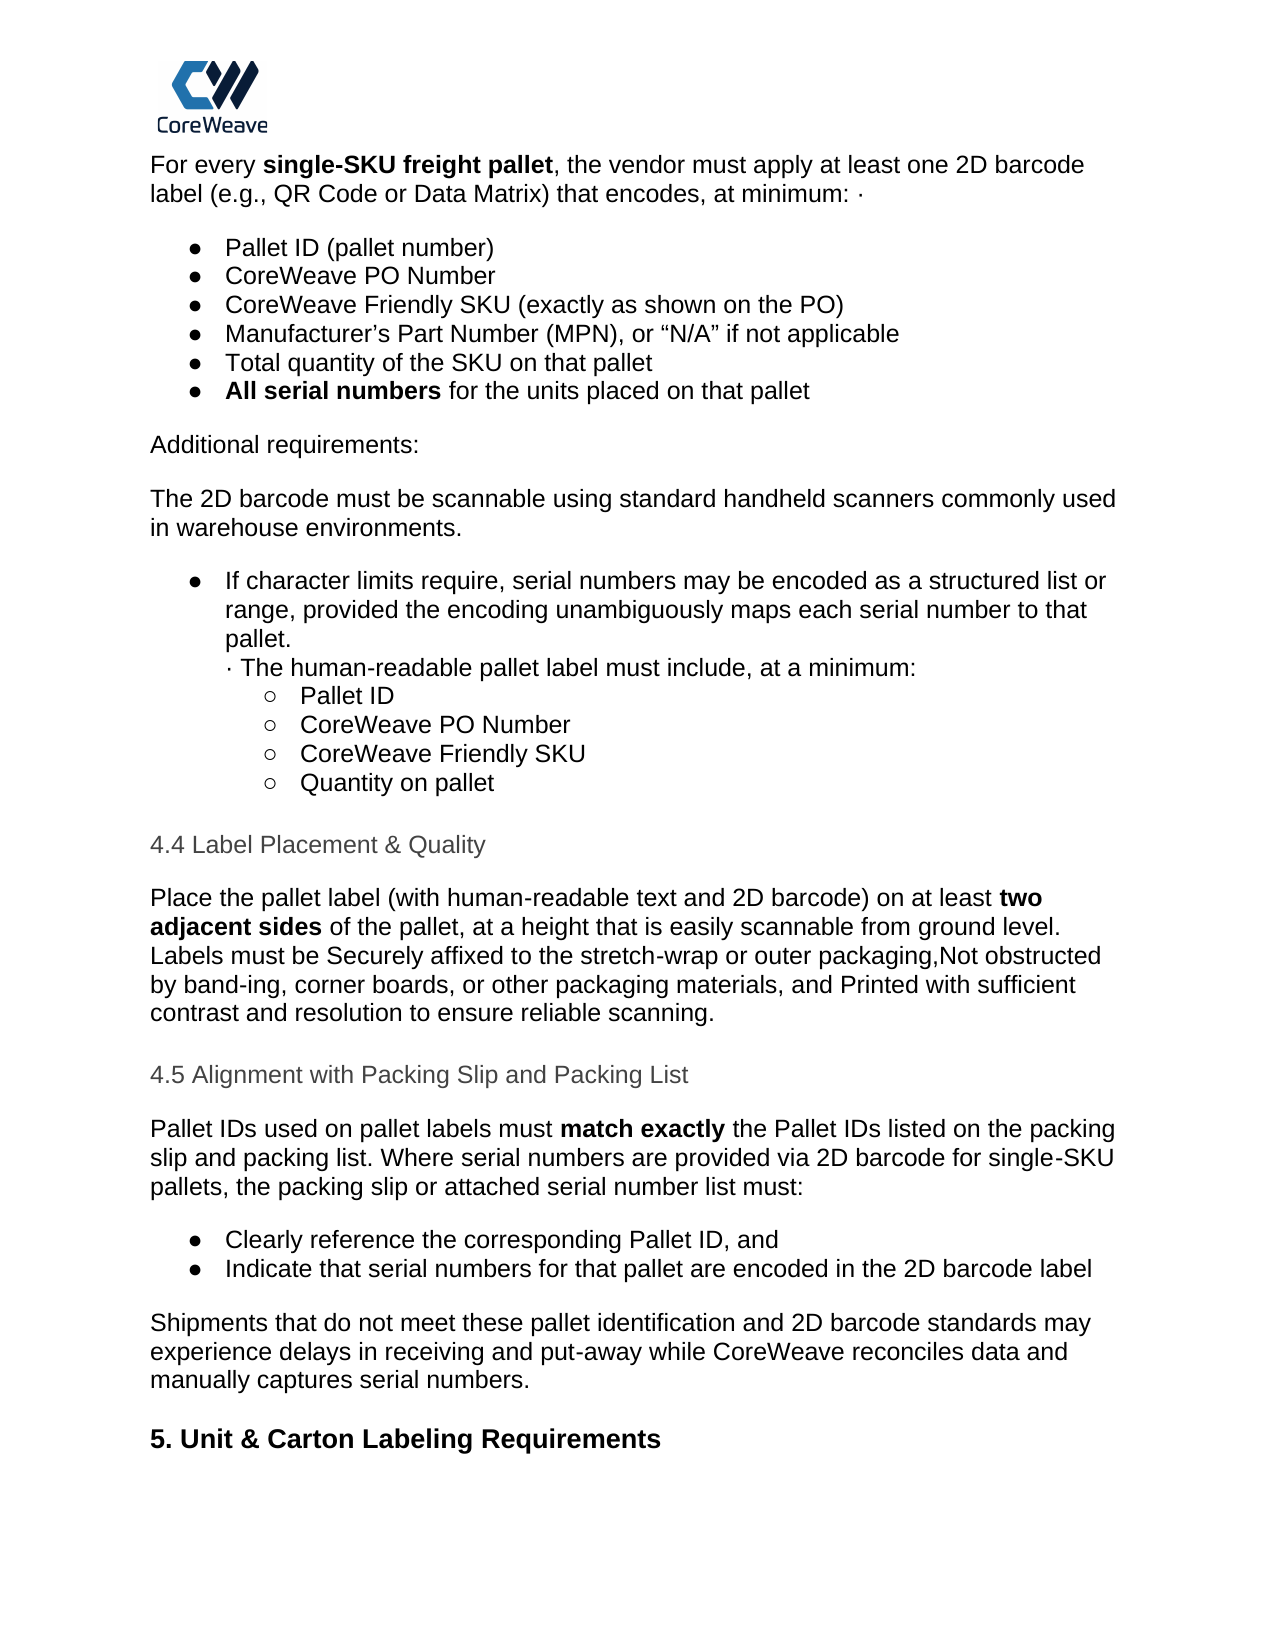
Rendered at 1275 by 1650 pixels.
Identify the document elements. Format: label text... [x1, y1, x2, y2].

list If character limits require, serial numbers may be encoded as a structured list or range, provided the encoding unambiguously maps each serial number to that pallet. · The human‑readable pallet label must include, at a minimum: [187, 566, 1125, 681]
text Additional requirements: [150, 430, 1125, 459]
list CoreWeave PO Number [262, 710, 1125, 739]
text For every single‑SKU freight pallet, the vendor must apply at least one 2D barcode label (e.g., QR Code or Data Matrix) that encodes, at minimum: · [150, 150, 1125, 207]
list Total quantity of the SKU on that pallet [187, 347, 1125, 376]
list CoreWeave Friendly SKU [262, 739, 1125, 767]
text Shipments that do not meet these pallet identification and 2D barcode standards may experience delays in receiving and put‑away while CoreWeave reconciles data and manually captures serial numbers. [150, 1308, 1125, 1394]
text Pallet IDs used on pallet labels must match exactly the Pallet IDs listed on the packing slip and packing list. Where serial numbers are provided via 2D barcode for single‑SKU pallets, the packing slip or attached serial number list must: [150, 1114, 1125, 1200]
picture [157, 61, 268, 133]
subtitle 4.4 Label Placement & Quality [150, 829, 1125, 858]
text Place the pallet label (with human‑readable text and 2D barcode) on at least two adjacent sides of the pallet, at a height that is easily scannable from ground level. Labels must be Securely affixed to the stretch‑wrap or outer packaging,Not obstructed by band-ing, corner boards, or other packaging materials, and Printed with sufficient contrast and resolution to ensure reliable scanning. [150, 883, 1125, 1027]
list Indicate that serial numbers for that pallet are encoded in the 2D barcode label [187, 1254, 1125, 1283]
text The 2D barcode must be scannable using standard handheld scanners commonly used in warehouse environments. [150, 484, 1125, 541]
list Pallet ID (pallet number) [187, 232, 1125, 261]
list Clearly reference the corresponding Pallet ID, and [187, 1225, 1125, 1254]
list Pallet ID [262, 681, 1125, 710]
list Manufacturer’s Part Number (MPN), or “N/A” if not applicable [187, 319, 1125, 347]
list CoreWeave Friendly SKU (exactly as shown on the PO) [187, 290, 1125, 319]
subtitle 5. Unit & Carton Labeling Requirements [150, 1423, 1125, 1454]
subtitle 4.5 Alignment with Packing Slip and Packing List [150, 1060, 1125, 1089]
list Quantity on pallet [262, 767, 1125, 796]
list CoreWeave PO Number [187, 261, 1125, 290]
list All serial numbers for the units placed on that pallet [187, 376, 1125, 405]
